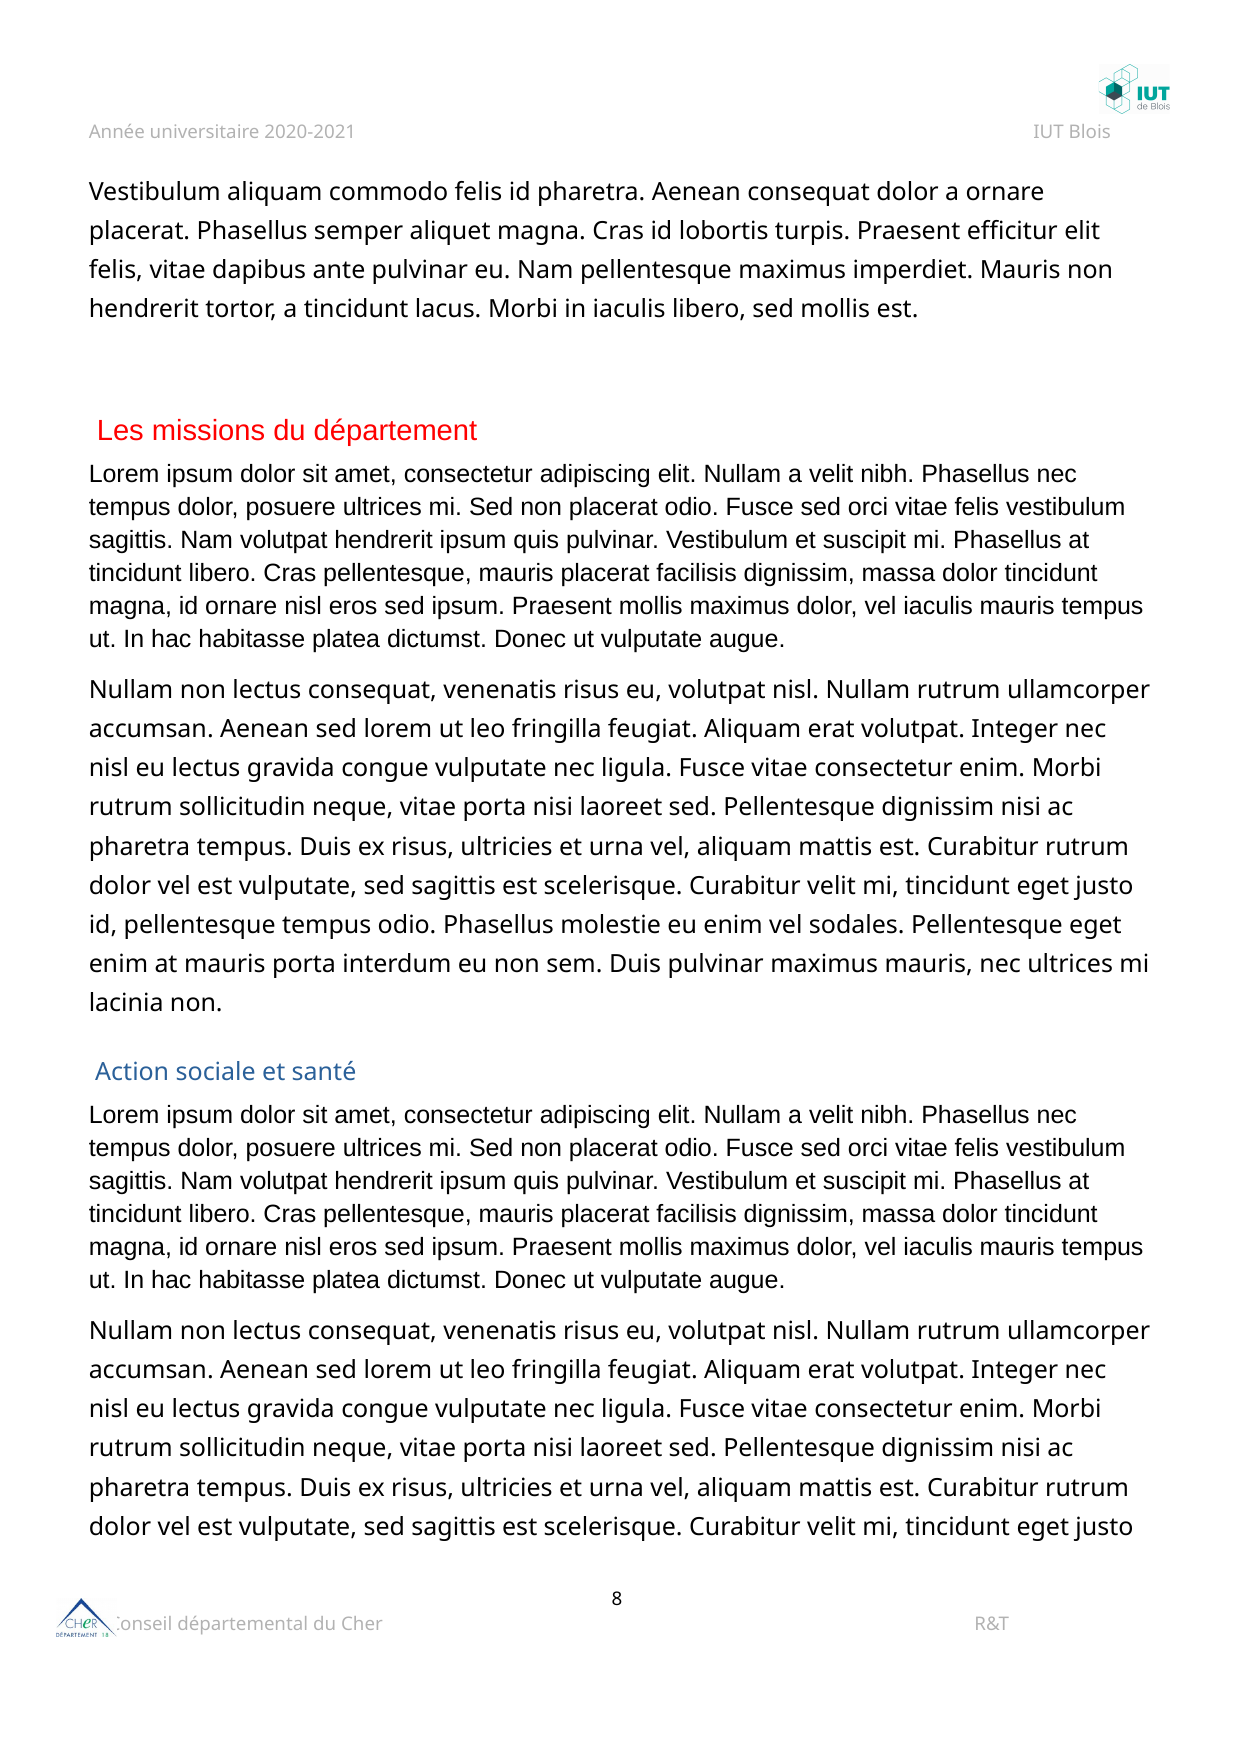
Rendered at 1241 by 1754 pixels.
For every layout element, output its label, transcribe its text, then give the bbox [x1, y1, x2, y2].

text Nullam non lectus consequat, venenatis risus eu, volutpat nisl. Nullam rutrum ullamcorper accumsan. Aenean sed lorem ut leo fringilla feugiat. Aliquam erat volutpat. Integer nec nisl eu lectus gravida congue vulputate nec ligula. Fusce vitae consectetur enim. Morbi rutrum sollicitudin neque, vitae porta nisi laoreet sed. Pellentesque dignissim nisi ac pharetra tempus. Duis ex risus, ultricies et urna vel, aliquam mattis est. Curabitur rutrum dolor vel est vulputate, sed sagittis est scelerisque. Curabitur velit mi, tincidunt eget justo id, pellentesque tempus odio. Phasellus molestie eu enim vel sodales. Pellentesque eget enim at mauris porta interdum eu non sem. Duis pulvinar maximus mauris, nec ultrices mi lacinia non. [88, 672, 1151, 1019]
picture [1098, 64, 1170, 114]
picture [56, 1598, 117, 1637]
subtitle Action sociale et santé [88, 1053, 1151, 1087]
text Nullam non lectus consequat, venenatis risus eu, volutpat nisl. Nullam rutrum ullamcorper accumsan. Aenean sed lorem ut leo fringilla feugiat. Aliquam erat volutpat. Integer nec nisl eu lectus gravida congue vulputate nec ligula. Fusce vitae consectetur enim. Morbi rutrum sollicitudin neque, vitae porta nisi laoreet sed. Pellentesque dignissim nisi ac pharetra tempus. Duis ex risus, ultricies et urna vel, aliquam mattis est. Curabitur rutrum dolor vel est vulputate, sed sagittis est scelerisque. Curabitur velit mi, tincidunt eget justo [88, 1312, 1151, 1542]
text Lorem ipsum dolor sit amet, consectetur adipiscing elit. Nullam a velit nibh. Phasellus nec tempus dolor, posuere ultrices mi. Sed non placerat odio. Fusce sed orci vitae felis vestibulum sagittis. Nam volutpat hendrerit ipsum quis pulvinar. Vestibulum et suscipit mi. Phasellus at tincidunt libero. Cras pellentesque, mauris placerat facilisis dignissim, massa dolor tincidunt magna, id ornare nisl eros sed ipsum. Praesent mollis maximus dolor, vel iaculis mauris tempus ut. In hac habitasse platea dictumst. Donec ut vulputate augue. [88, 1100, 1151, 1294]
text Lorem ipsum dolor sit amet, consectetur adipiscing elit. Nullam a velit nibh. Phasellus nec tempus dolor, posuere ultrices mi. Sed non placerat odio. Fusce sed orci vitae felis vestibulum sagittis. Nam volutpat hendrerit ipsum quis pulvinar. Vestibulum et suscipit mi. Phasellus at tincidunt libero. Cras pellentesque, mauris placerat facilisis dignissim, massa dolor tincidunt magna, id ornare nisl eros sed ipsum. Praesent mollis maximus dolor, vel iaculis mauris tempus ut. In hac habitasse platea dictumst. Donec ut vulputate augue. [88, 459, 1151, 653]
text Vestibulum aliquam commodo felis id pharetra. Aenean consequat dolor a ornare placerat. Phasellus semper aliquet magna. Cras id lobortis turpis. Praesent efficitur elit felis, vitae dapibus ante pulvinar eu. Nam pellentesque maximus imperdiet. Mauris non hendrerit tortor, a tincidunt lacus. Morbi in iaculis libero, sed mollis est. [88, 173, 1151, 325]
subtitle Les missions du département [88, 413, 1151, 446]
